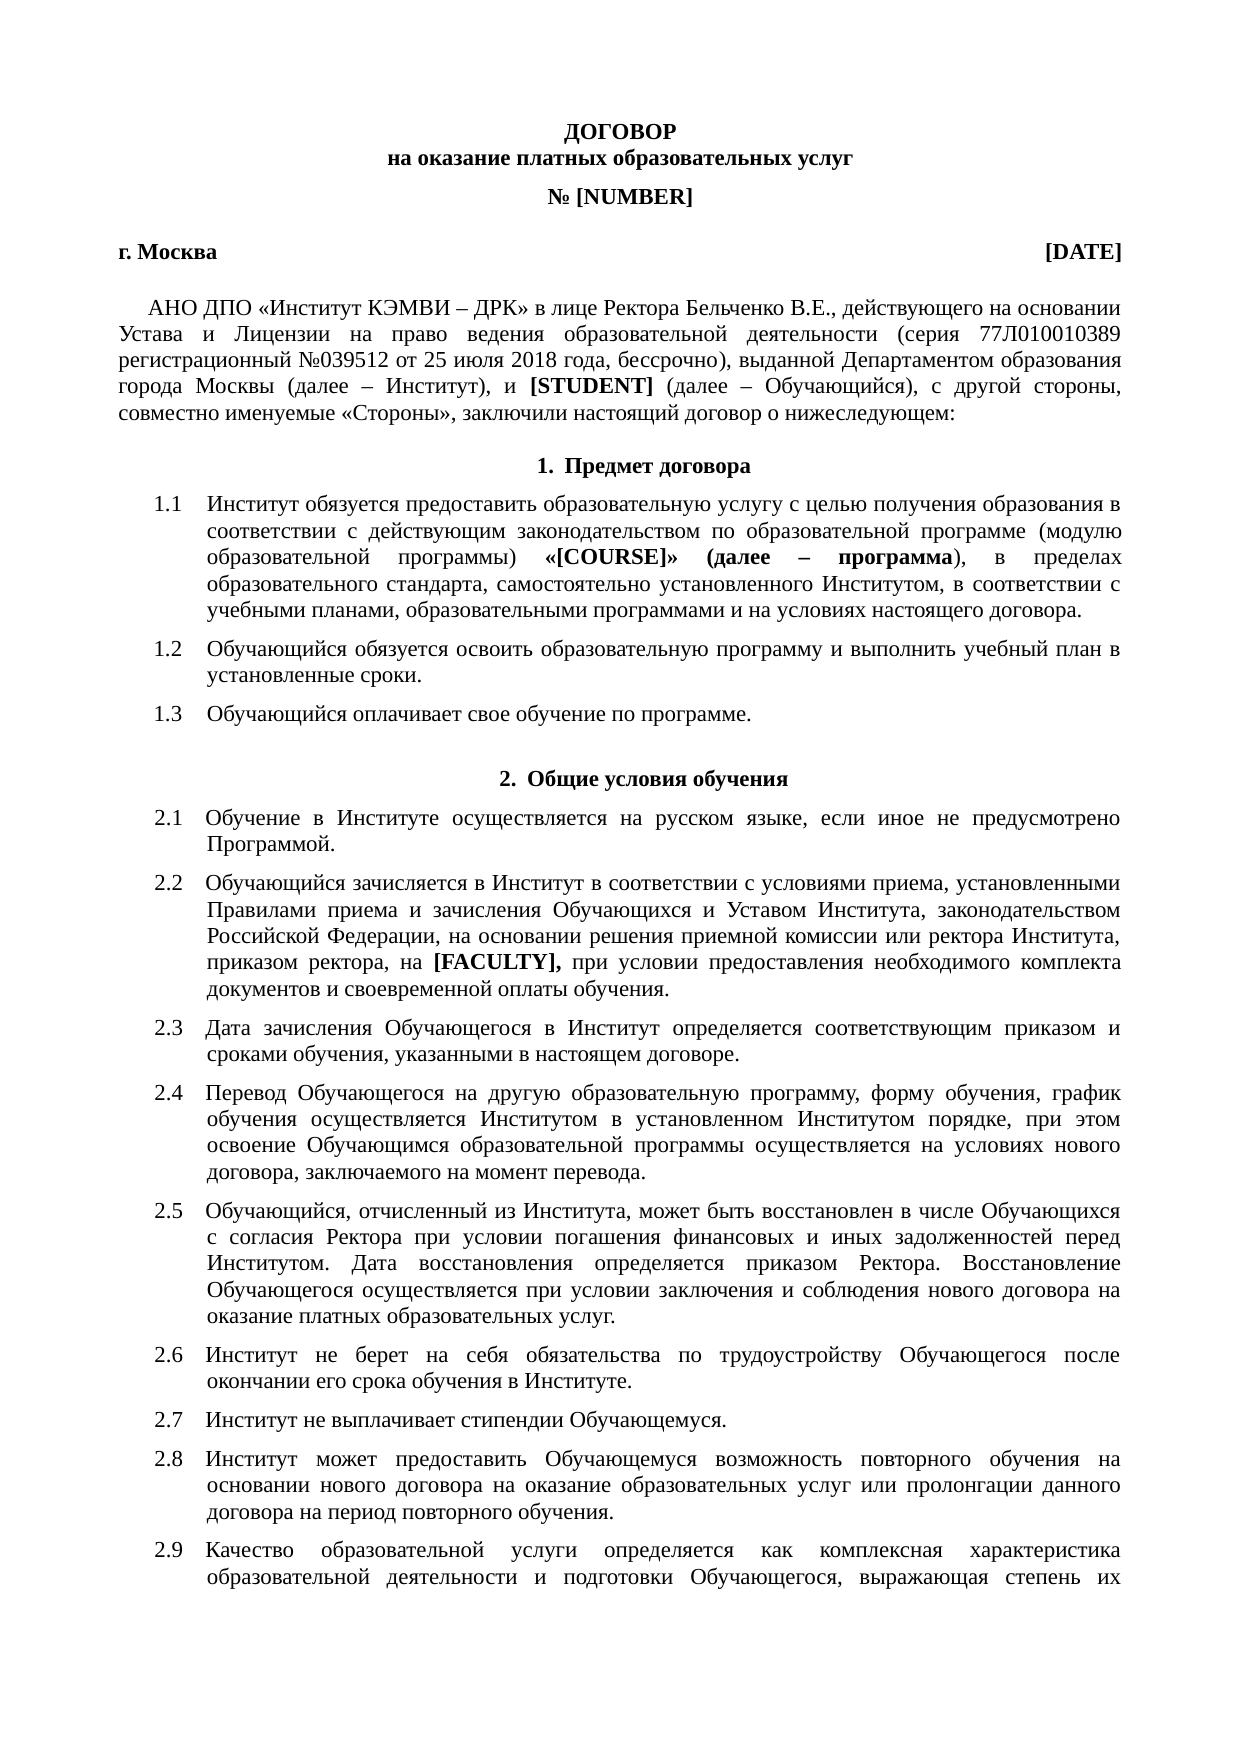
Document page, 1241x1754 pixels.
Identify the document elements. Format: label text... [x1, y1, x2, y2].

table_header [DATE] [620, 239, 1122, 265]
list Перевод Обучающегося на другую образовательную программу, форму обучения, график обучения осуществляется Институтом в установленном Институтом порядке, при этом освоение Обучающимся образовательной программы осуществляется на условиях нового договора, заключаемого на момент перевода. [148, 1079, 1122, 1184]
text АНО ДПО «Институт КЭМВИ – ДРК» в лице Ректора Бельченко В.Е., действующего на основании Устава и Лицензии на право ведения образовательной деятельности (серия 77Л010010389 регистрационный №039512 от 25 июля 2018 года, бессрочно), выданной Департаментом образования города Москвы (далее – Институт), и [STUDENT] (далее – Обучающийся), с другой стороны, совместно именуемые «Стороны», заключили настоящий договор о нижеследующем: [118, 293, 1122, 425]
list Обучение в Институте осуществляется на русском языке, если иное не предусмотрено Программой. [148, 804, 1122, 857]
list Качество образовательной услуги определяется как комплексная характеристика образовательной деятельности и подготовки Обучающегося, выражающая степень их [148, 1537, 1122, 1589]
list Обучающийся зачисляется в Институт в соответствии с условиями приема, установленными Правилами приема и зачисления Обучающихся и Уставом Института, законодательством Российской Федерации, на основании решения приемной комиссии или ректора Института, приказом ректора, на [FACULTY], при условии предоставления необходимого комплекта документов и своевременной оплаты обучения. [148, 869, 1122, 1001]
list Обучающийся, отчисленный из Института, может быть восстановлен в числе Обучающихся с согласия Ректора при условии погашения финансовых и иных задолженностей перед Институтом. Дата восстановления определяется приказом Ректора. Восстановление Обучающегося осуществляется при условии заключения и соблюдения нового договора на оказание платных образовательных услуг. [148, 1197, 1122, 1328]
text на оказание платных образовательных услуг [118, 144, 1122, 171]
list Институт не выплачивает стипендии Обучающемуся. [148, 1406, 1122, 1432]
list Обучающийся оплачивает свое обучение по программе. [148, 700, 1122, 726]
list Обучающийся обязуется освоить образовательную программу и выполнить учебный план в установленные сроки. [148, 635, 1122, 687]
list Предмет договора [118, 452, 1122, 478]
text ДОГОВОР [118, 118, 1122, 144]
list Институт может предоставить Обучающемуся возможность повторного обучения на основании нового договора на оказание образовательных услуг или пролонгации данного договора на период повторного обучения. [148, 1445, 1122, 1524]
table_header г. Москва [118, 239, 620, 265]
list Институт не берет на себя обязательства по трудоустройству Обучающегося после окончании его срока обучения в Институте. [148, 1341, 1122, 1394]
list Общие условия обучения [118, 765, 1122, 792]
text № [NUMBER] [118, 183, 1122, 210]
list Дата зачисления Обучающегося в Институт определяется соответствующим приказом и сроками обучения, указанными в настоящем договоре. [148, 1013, 1122, 1066]
list Институт обязуется предоставить образовательную услугу с целью получения образования в соответствии с действующим законодательством по образовательной программе (модулю образовательной программы) «[COURSE]» (далее – программа), в пределах образовательного стандарта, самостоятельно установленного Институтом, в соответствии с учебными планами, образовательными программами и на условиях настоящего договора. [148, 491, 1122, 622]
